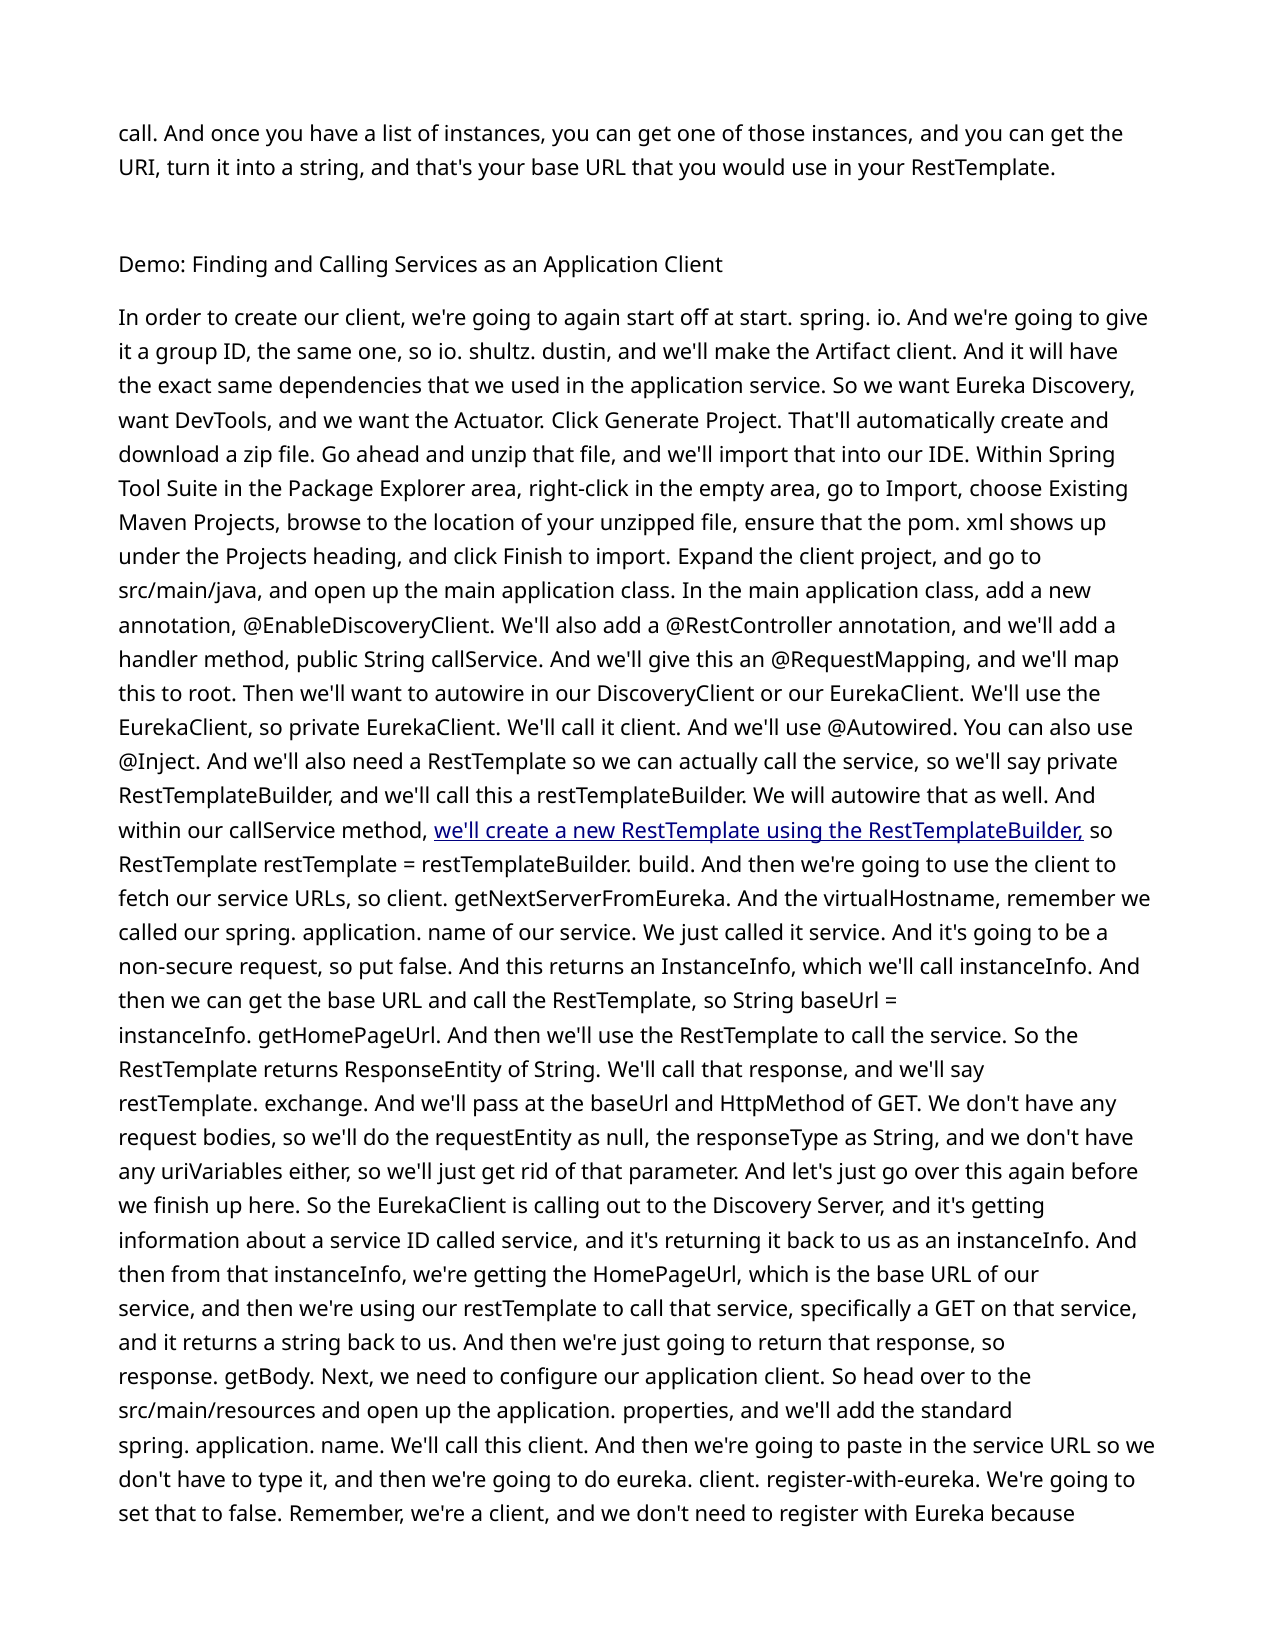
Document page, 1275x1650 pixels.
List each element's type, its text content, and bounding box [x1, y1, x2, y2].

text call. And once you have a list of instances, you can get one of those instances, and you can get the URI, turn it into a string, and that's your base URL that you would use in your RestTemplate. [118, 118, 1157, 182]
text In order to create our client, we're going to again start off at start. spring. io. And we're going to give it a group ID, the same one, so io. shultz. dustin, and we'll make the Artifact client. And it will have the exact same dependencies that we used in the application service. So we want Eureka Discovery, want DevTools, and we want the Actuator. Click Generate Project. That'll automatically create and download a zip file. Go ahead and unzip that file, and we'll import that into our IDE. Within Spring Tool Suite in the Package Explorer area, right-click in the empty area, go to Import, choose Existing Maven Projects, browse to the location of your unzipped file, ensure that the pom. xml shows up under the Projects heading, and click Finish to import. Expand the client project, and go to src/main/java, and open up the main application class. In the main application class, add a new annotation, @EnableDiscoveryClient. We'll also add a @RestController annotation, and we'll add a handler method, public String callService. And we'll give this an @RequestMapping, and we'll map this to root. Then we'll want to autowire in our DiscoveryClient or our EurekaClient. We'll use the EurekaClient, so private EurekaClient. We'll call it client. And we'll use @Autowired. You can also use @Inject. And we'll also need a RestTemplate so we can actually call the service, so we'll say private RestTemplateBuilder, and we'll call this a restTemplateBuilder. We will autowire that as well. And within our callService method, we'll create a new RestTemplate using the RestTemplateBuilder, so RestTemplate restTemplate = restTemplateBuilder. build. And then we're going to use the client to fetch our service URLs, so client. getNextServerFromEureka. And the virtualHostname, remember we called our spring. application. name of our service. We just called it service. And it's going to be a non-secure request, so put false. And this returns an InstanceInfo, which we'll call instanceInfo. And then we can get the base URL and call the RestTemplate, so String baseUrl = instanceInfo. getHomePageUrl. And then we'll use the RestTemplate to call the service. So the RestTemplate returns ResponseEntity of String. We'll call that response, and we'll say restTemplate. exchange. And we'll pass at the baseUrl and HttpMethod of GET. We don't have any request bodies, so we'll do the requestEntity as null, the responseType as String, and we don't have any uriVariables either, so we'll just get rid of that parameter. And let's just go over this again before we finish up here. So the EurekaClient is calling out to the Discovery Server, and it's getting information about a service ID called service, and it's returning it back to us as an instanceInfo. And then from that instanceInfo, we're getting the HomePageUrl, which is the base URL of our service, and then we're using our restTemplate to call that service, specifically a GET on that service, and it returns a string back to us. And then we're just going to return that response, so response. getBody. Next, we need to configure our application client. So head over to the src/main/resources and open up the application. properties, and we'll add the standard spring. application. name. We'll call this client. And then we're going to paste in the service URL so we don't have to type it, and then we're going to do eureka. client. register-with-eureka. We're going to set that to false. Remember, we're a client, and we don't need to register with Eureka because [118, 302, 1157, 1528]
subtitle Demo: Finding and Calling Services as an Application Client [118, 249, 1157, 279]
